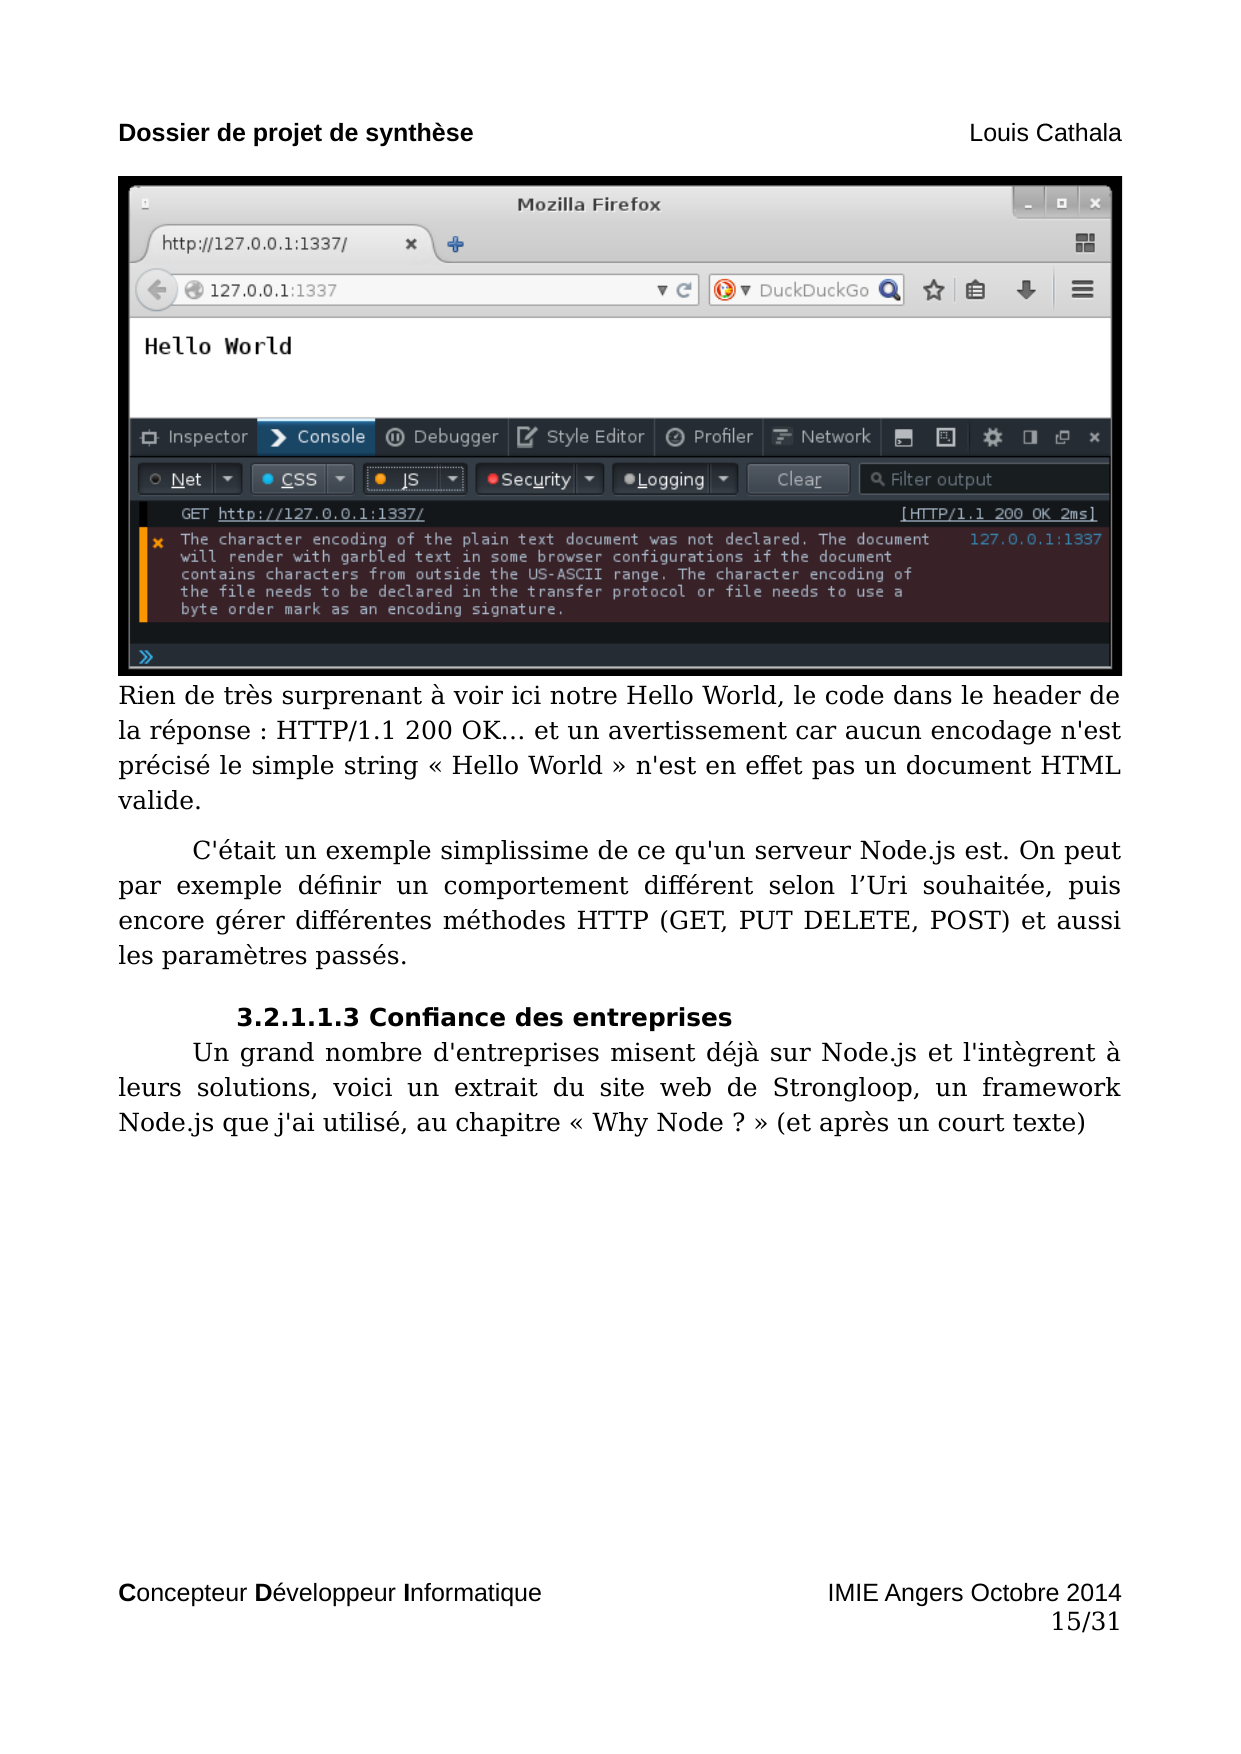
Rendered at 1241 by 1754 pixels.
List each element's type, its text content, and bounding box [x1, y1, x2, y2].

text C'était un exemple simplissime de ce qu'un serveur Node.js est. On peut par exemple définir un comportement différent selon l’Uri souhaitée, puis encore gérer différentes méthodes HTTP (GET, PUT DELETE, POST) et aussi les paramètres passés. [118, 836, 1122, 970]
text Un grand nombre d'entreprises misent déjà sur Node.js et l'intègrent à leurs solutions, voici un extrait du site web de Strongloop, un framework Node.js que j'ai utilisé, au chapitre « Why Node ? » (et après un court texte) [118, 1038, 1122, 1137]
subtitle Confiance des entreprises [236, 1003, 1122, 1032]
text Rien de très surprenant à voir ici notre Hello World, le code dans le header de la réponse : HTTP/1.1 200 OK… et un avertissement car aucun encodage n'est précisé le simple string « Hello World » n'est en effet pas un document HTML valide. [118, 676, 1122, 816]
picture [118, 176, 1123, 676]
